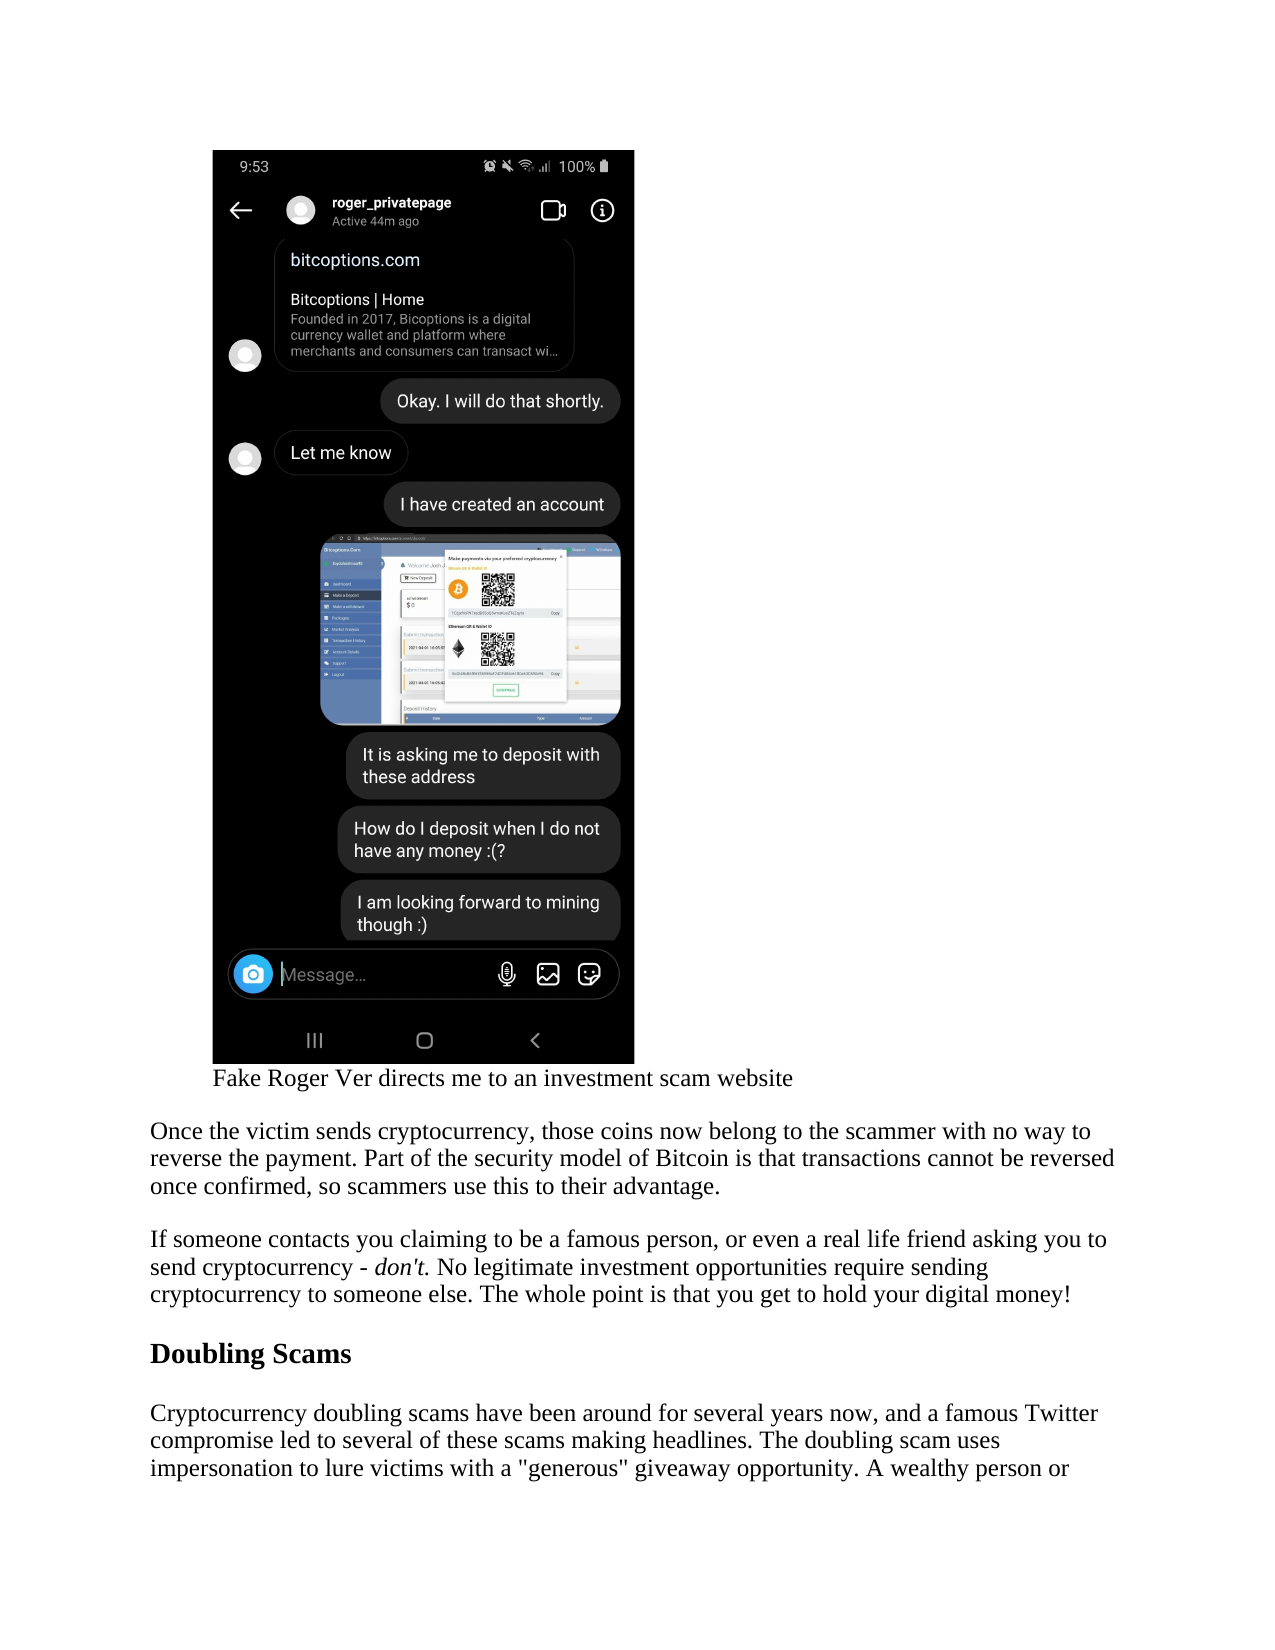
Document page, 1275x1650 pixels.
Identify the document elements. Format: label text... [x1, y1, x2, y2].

subtitle Doubling Scams [150, 1337, 1125, 1369]
picture [212, 150, 635, 1064]
text Fake Roger Ver directs me to an investment scam website [212, 1064, 1062, 1092]
text Once the victim sends cryptocurrency, those coins now belong to the scammer with no way to reverse the payment. Part of the security model of Bitcoin is that transactions cannot be reversed once confirmed, so scammers use this to their advantage. [150, 1117, 1125, 1200]
text If someone contacts you claiming to be a famous person, or even a real life friend asking you to send cryptocurrency - don't. No legitimate investment opportunities require sending cryptocurrency to someone else. The whole point is that you get to hold your digital money! [150, 1225, 1125, 1308]
text Cryptocurrency doubling scams have been around for several years now, and a famous Twitter compromise led to several of these scams making headlines. The doubling scam uses impersonation to lure victims with a "generous" giveaway opportunity. A wealthy person or [150, 1399, 1125, 1482]
